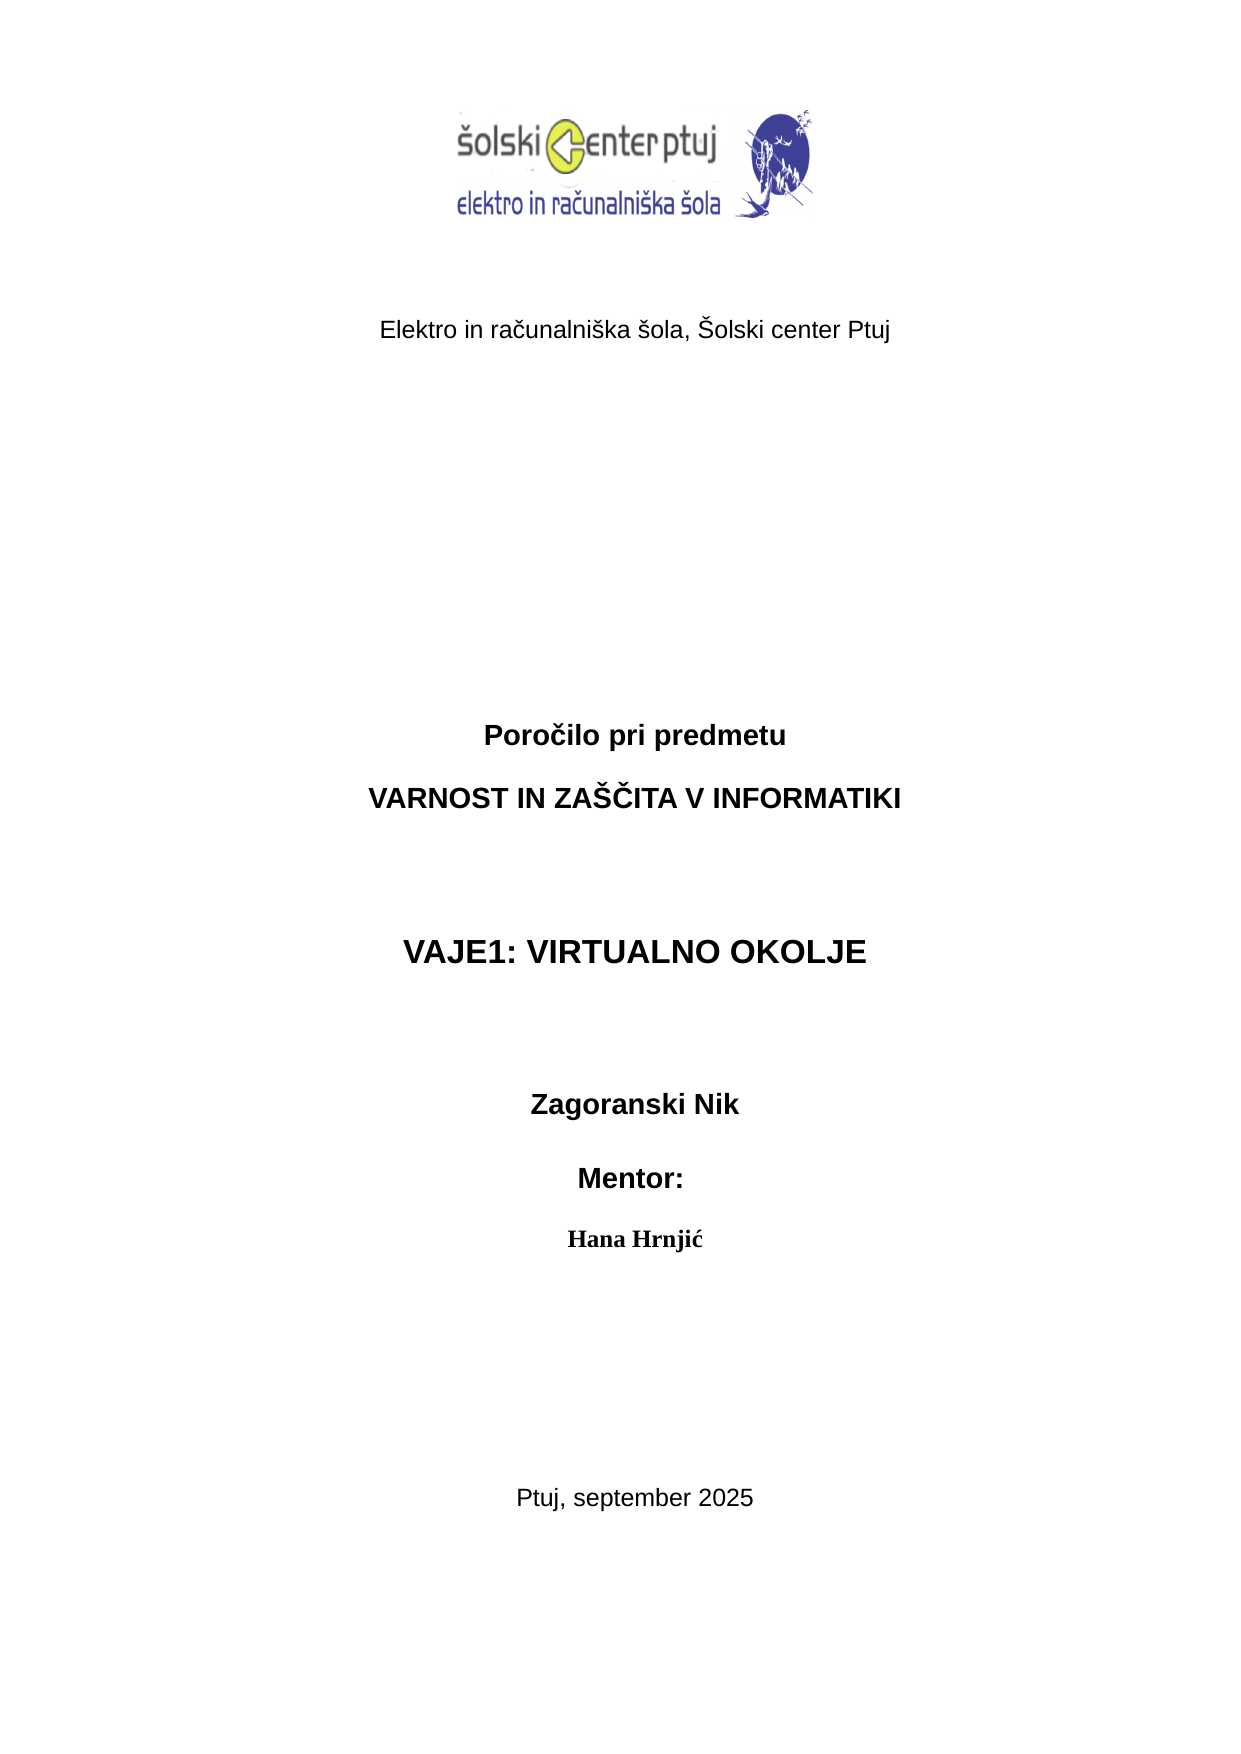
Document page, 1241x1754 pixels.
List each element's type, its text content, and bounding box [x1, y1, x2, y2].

text Poročilo pri predmetu [177, 718, 1093, 752]
text Ptuj, september 2025 [177, 1483, 1093, 1512]
text VARNOST IN ZAŠČITA V INFORMATIKI [177, 781, 1093, 815]
text Zagoranski Nik [177, 1087, 1093, 1121]
text Elektro in računalniška šola, Šolski center Ptuj [177, 295, 1093, 344]
text VAJE1: Virtualno OKOLJE [177, 932, 1093, 971]
text Mentor: [177, 1161, 1093, 1195]
picture [457, 110, 813, 218]
text Hana Hrnjić [177, 1224, 1093, 1253]
